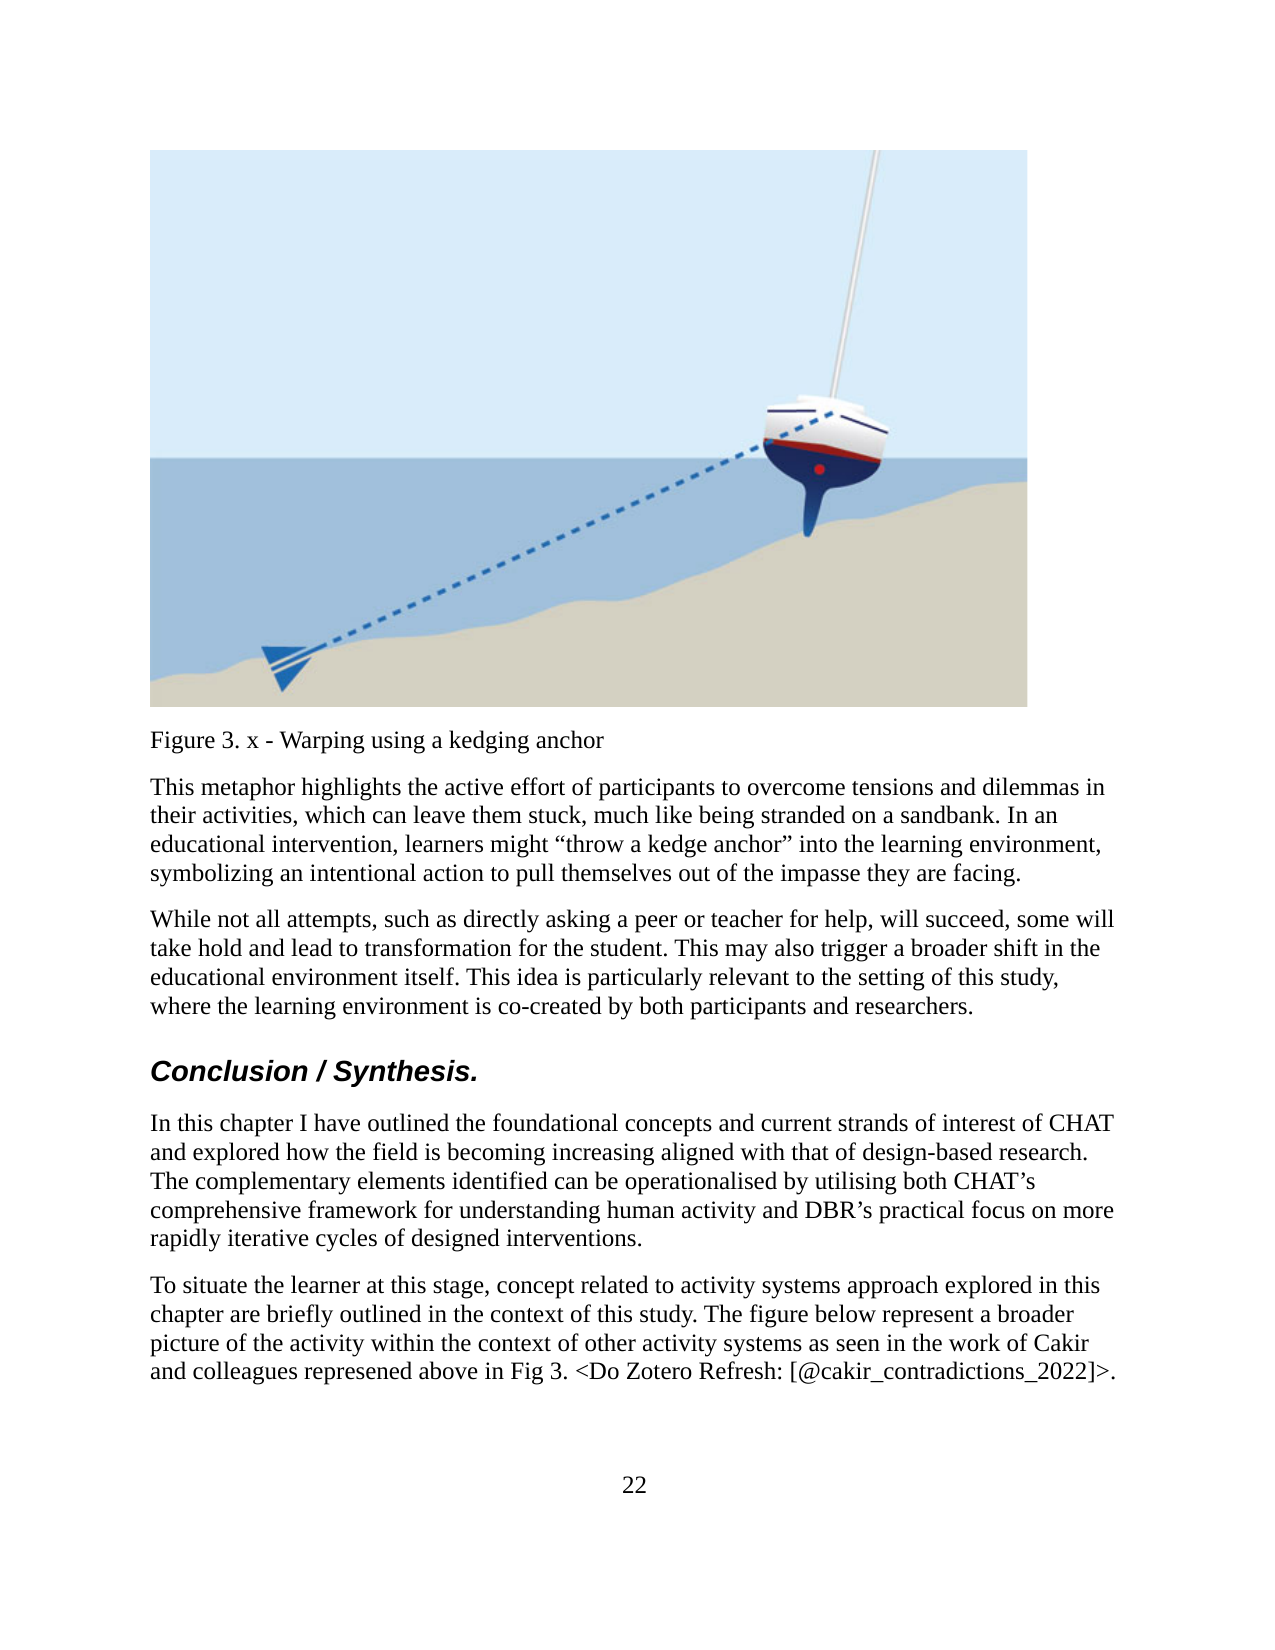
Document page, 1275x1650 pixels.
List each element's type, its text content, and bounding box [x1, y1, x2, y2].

text Figure 3. x - Warping using a kedging anchor [150, 725, 1125, 754]
text While not all attempts, such as directly asking a peer or teacher for help, will succeed, some will take hold and lead to transformation for the student. This may also trigger a broader shift in the educational environment itself. This idea is particularly relevant to the setting of this study, where the learning environment is co-created by both participants and researchers. [150, 904, 1125, 1019]
subtitle Conclusion / Synthesis. [150, 1053, 1125, 1087]
picture [150, 150, 1028, 707]
text To situate the learner at this stage, concept related to activity systems approach explored in this chapter are briefly outlined in the context of this study. The figure below represent a broader picture of the activity within the context of other activity systems as seen in the work of Cakir and colleagues represened above in Fig 3. <Do Zotero Refresh: [@cakir_contradictions_2022]>. [150, 1270, 1125, 1385]
text This metaphor highlights the active effort of participants to overcome tensions and dilemmas in their activities, which can leave them stuck, much like being stranded on a sandbank. In an educational intervention, learners might “throw a kedge anchor” into the learning environment, symbolizing an intentional action to pull themselves out of the impasse they are facing. [150, 772, 1125, 887]
text In this chapter I have outlined the foundational concepts and current strands of interest of CHAT and explored how the field is becoming increasing aligned with that of design-based research. The complementary elements identified can be operationalised by utilising both CHAT’s comprehensive framework for understanding human activity and DBR’s practical focus on more rapidly iterative cycles of designed interventions. [150, 1108, 1125, 1252]
